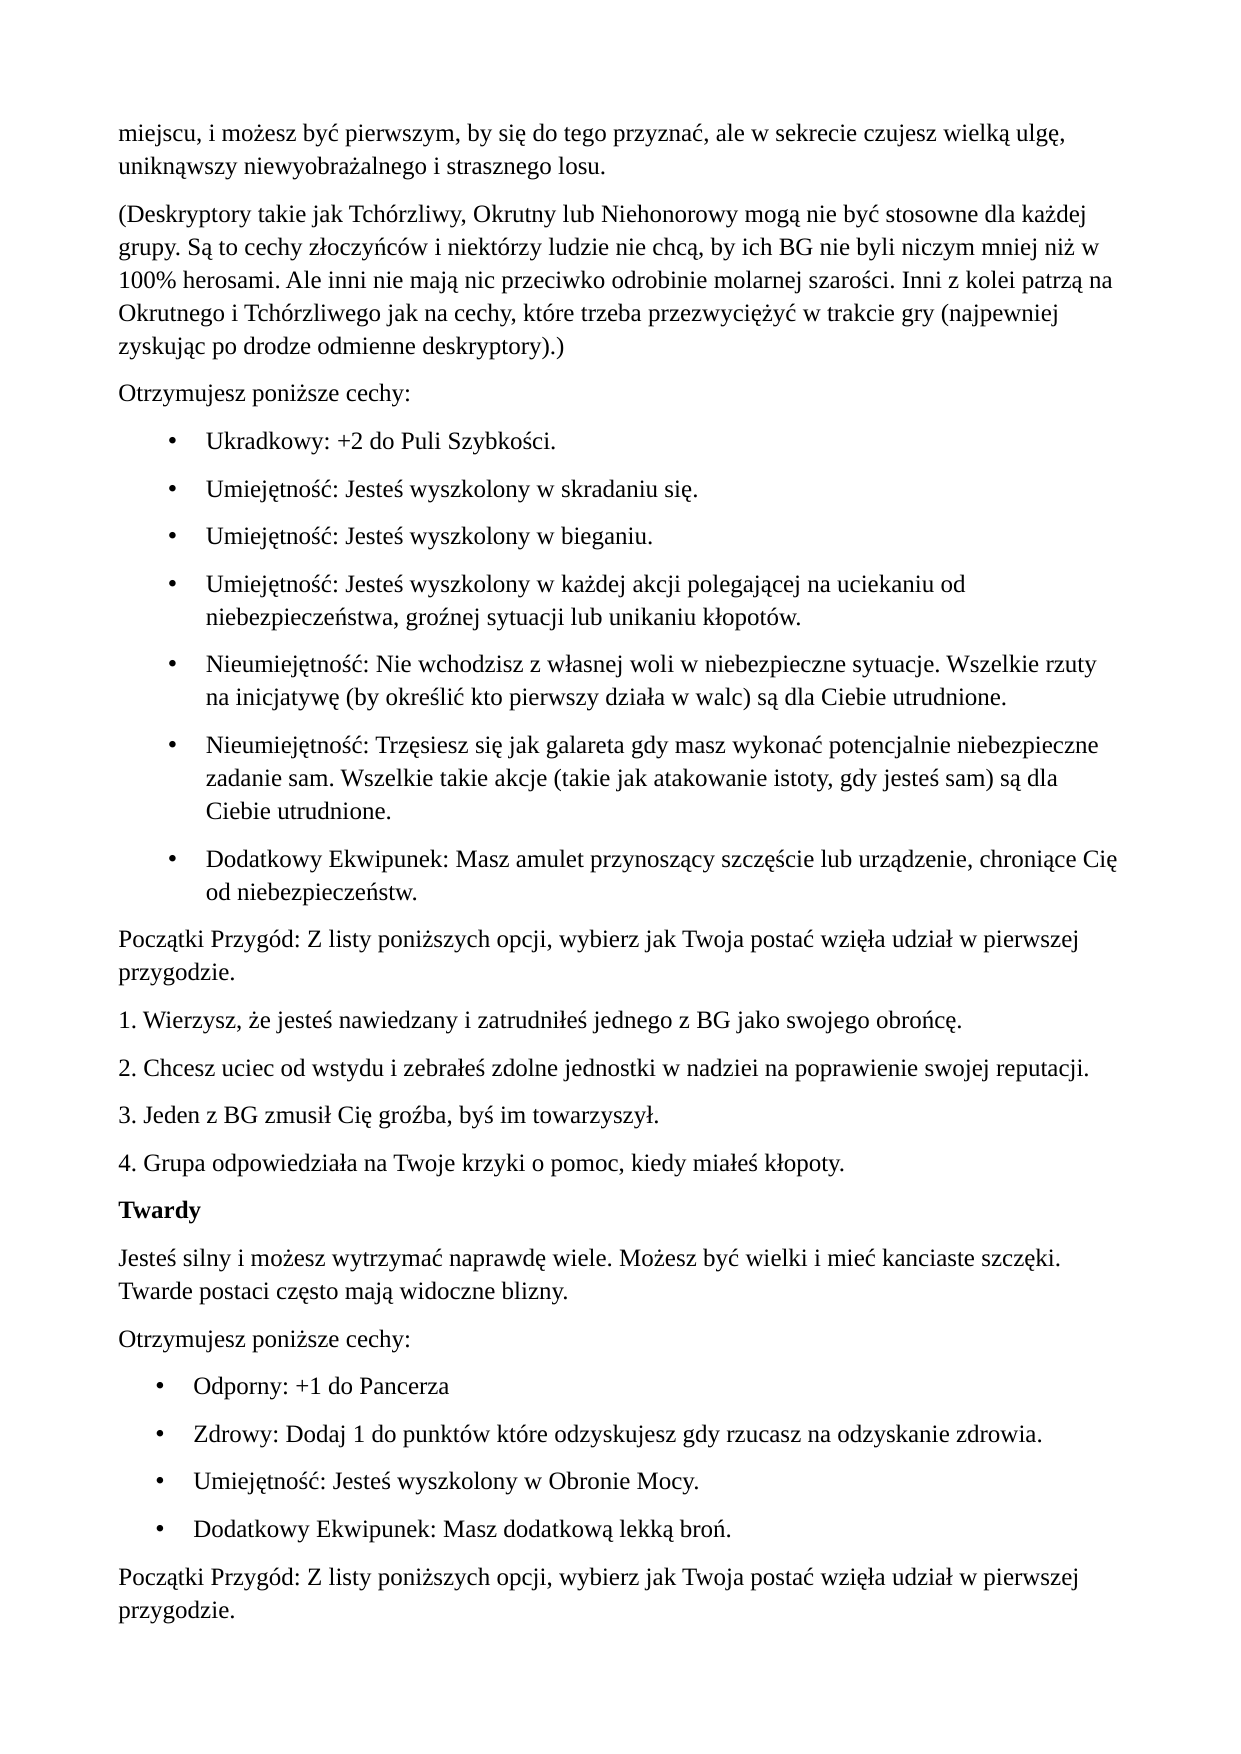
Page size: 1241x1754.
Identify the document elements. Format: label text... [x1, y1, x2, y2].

text Twardy [118, 1195, 1122, 1224]
text 2. Chcesz uciec od wstydu i zebrałeś zdolne jednostki w nadziei na poprawienie swojej reputacji. [118, 1053, 1122, 1081]
list Zdrowy: Dodaj 1 do punktów które odzyskujesz gdy rzucasz na odzyskanie zdrowia. [156, 1419, 1122, 1448]
text Początki Przygód: Z listy poniższych opcji, wybierz jak Twoja postać wzięła udział w pierwszej przygodzie. [118, 1562, 1122, 1623]
list Odporny: +1 do Pancerza [156, 1371, 1122, 1400]
list Nieumiejętność: Trzęsiesz się jak galareta gdy masz wykonać potencjalnie niebezpieczne zadanie sam. Wszelkie takie akcje (takie jak atakowanie istoty, gdy jesteś sam) są dla Ciebie utrudnione. [168, 730, 1122, 825]
text 3. Jeden z BG zmusił Cię groźba, byś im towarzyszył. [118, 1100, 1122, 1129]
text 4. Grupa odpowiedziała na Twoje krzyki o pomoc, kiedy miałeś kłopoty. [118, 1148, 1122, 1177]
list Ukradkowy: +2 do Puli Szybkości. [168, 426, 1122, 455]
list Umiejętność: Jesteś wyszkolony w skradaniu się. [168, 474, 1122, 502]
text (Deskryptory takie jak Tchórzliwy, Okrutny lub Niehonorowy mogą nie być stosowne dla każdej grupy. Są to cechy złoczyńców i niektórzy ludzie nie chcą, by ich BG nie byli niczym mniej niż w 100% herosami. Ale inni nie mają nic przeciwko odrobinie molarnej szarości. Inni z kolei patrzą na Okrutnego i Tchórzliwego jak na cechy, które trzeba przezwyciężyć w trakcie gry (najpewniej zyskując po drodze odmienne deskryptory).) [118, 199, 1122, 359]
list Nieumiejętność: Nie wchodzisz z własnej woli w niebezpieczne sytuacje. Wszelkie rzuty na inicjatywę (by określić kto pierwszy działa w walc) są dla Ciebie utrudnione. [168, 649, 1122, 711]
text Początki Przygód: Z listy poniższych opcji, wybierz jak Twoja postać wzięła udział w pierwszej przygodzie. [118, 924, 1122, 986]
list Umiejętność: Jesteś wyszkolony w każdej akcji polegającej na uciekaniu od niebezpieczeństwa, groźnej sytuacji lub unikaniu kłopotów. [168, 569, 1122, 631]
list Dodatkowy Ekwipunek: Masz amulet przynoszący szczęście lub urządzenie, chroniące Cię od niebezpieczeństw. [168, 844, 1122, 906]
text 1. Wierzysz, że jesteś nawiedzany i zatrudniłeś jednego z BG jako swojego obrońcę. [118, 1005, 1122, 1034]
list Umiejętność: Jesteś wyszkolony w bieganiu. [168, 521, 1122, 550]
text Otrzymujesz poniższe cechy: [118, 1324, 1122, 1352]
list Umiejętność: Jesteś wyszkolony w Obronie Mocy. [156, 1466, 1122, 1495]
text Jesteś silny i możesz wytrzymać naprawdę wiele. Możesz być wielki i mieć kanciaste szczęki. Twarde postaci często mają widoczne blizny. [118, 1243, 1122, 1305]
text miejscu, i możesz być pierwszym, by się do tego przyznać, ale w sekrecie czujesz wielką ulgę, uniknąwszy niewyobrażalnego i strasznego losu. [118, 118, 1122, 180]
list Dodatkowy Ekwipunek: Masz dodatkową lekką broń. [156, 1514, 1122, 1543]
text Otrzymujesz poniższe cechy: [118, 378, 1122, 407]
